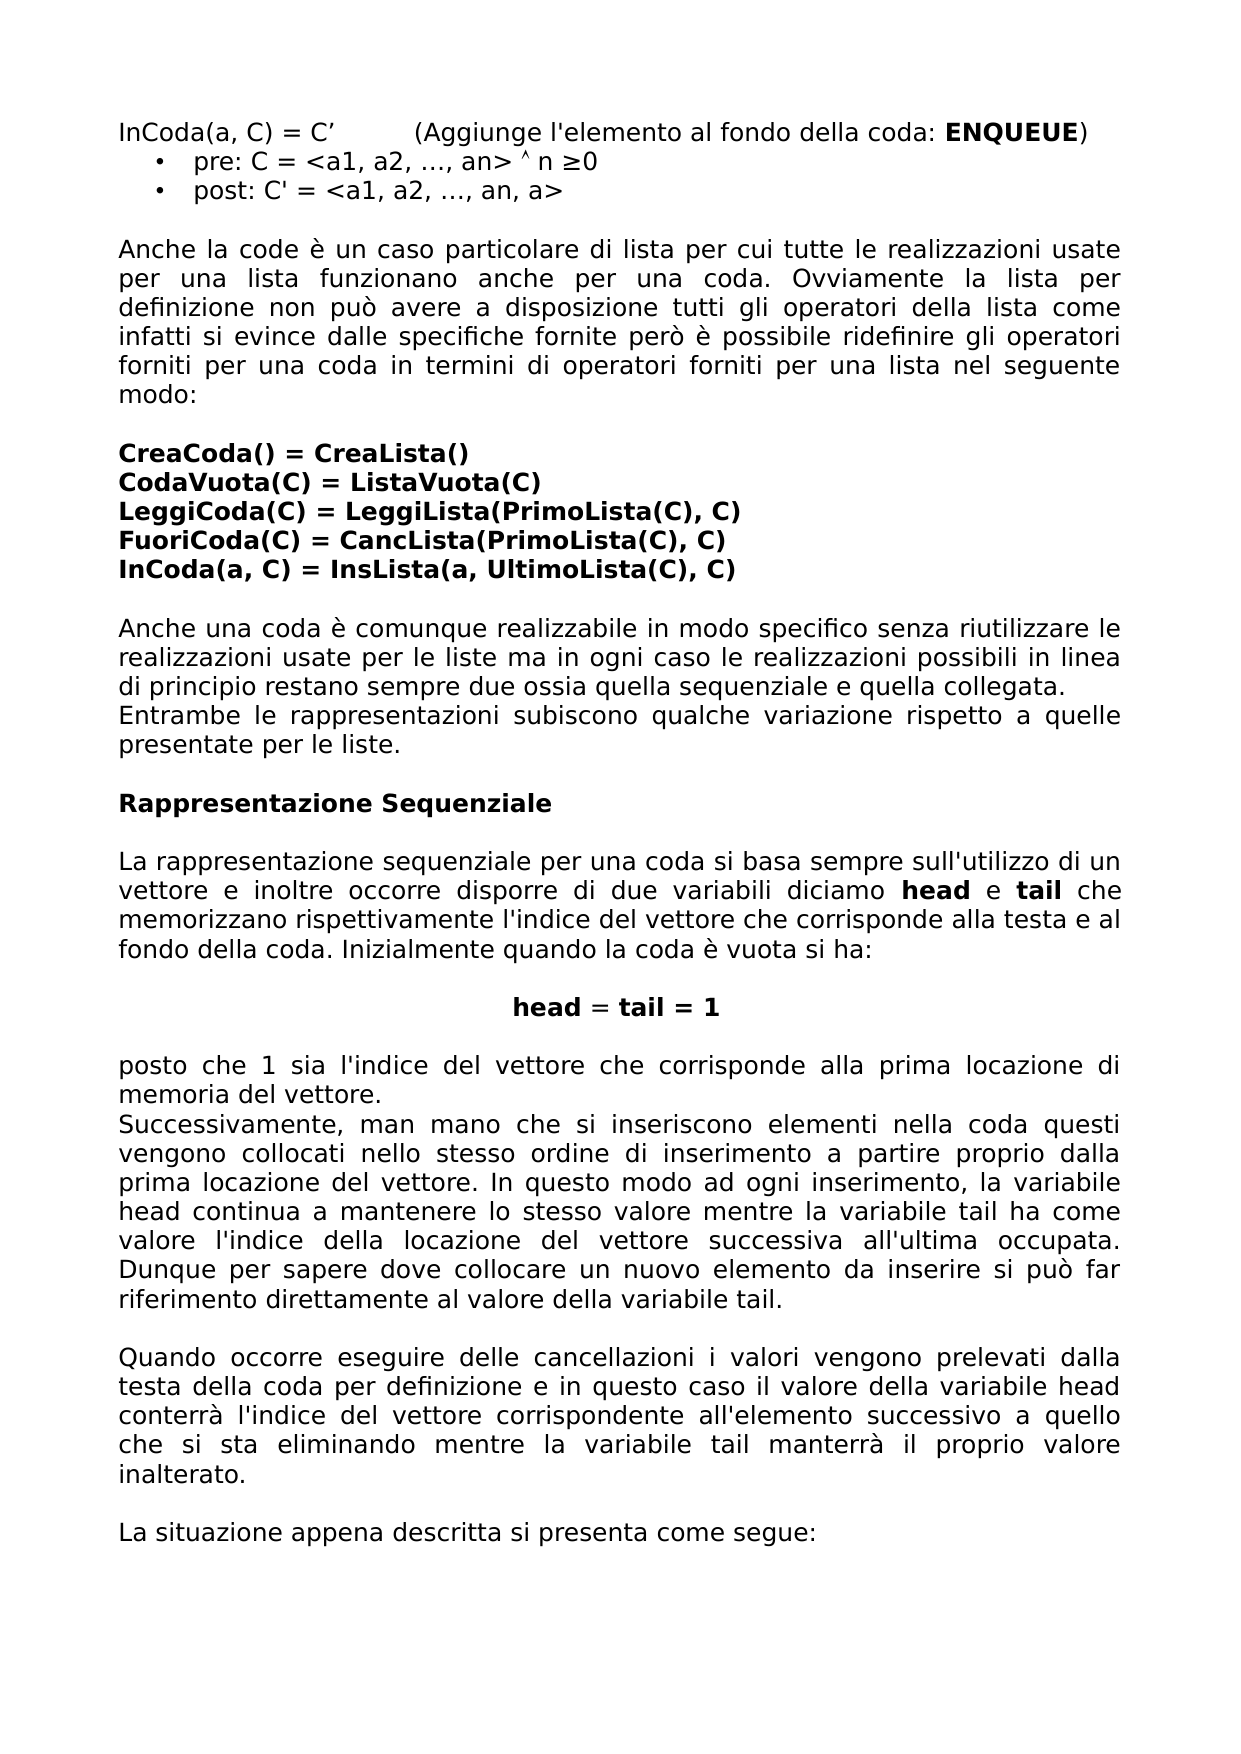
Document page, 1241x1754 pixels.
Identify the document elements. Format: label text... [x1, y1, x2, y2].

text CodaVuota(C) = ListaVuota(C) [118, 468, 1122, 497]
text Anche una coda è comunque realizzabile in modo specifico senza riutilizzare le realizzazioni usate per le liste ma in ogni caso le realizzazioni possibili in linea di principio restano sempre due ossia quella sequenziale e quella collegata. [118, 614, 1122, 701]
text LeggiCoda(C) = LeggiLista(PrimoLista(C), C) [118, 497, 1122, 526]
text posto che 1 sia l'indice del vettore che corrisponde alla prima locazione di memoria del vettore. [118, 1051, 1122, 1110]
text Anche la code è un caso particolare di lista per cui tutte le realizzazioni usate per una lista funzionano anche per una coda. Ovviamente la lista per definizione non può avere a disposizione tutti gli operatori della lista come infatti si evince dalle specifiche fornite però è possibile ridefinire gli operatori forniti per una coda in termini di operatori forniti per una lista nel seguente modo: [118, 235, 1122, 410]
text CreaCoda() = CreaLista() [118, 439, 1122, 468]
text La rappresentazione sequenziale per una coda si basa sempre sull'utilizzo di un vettore e inoltre occorre disporre di due variabili diciamo head e tail che memorizzano rispettivamente l'indice del vettore che corrisponde alla testa e al fondo della coda. Inizialmente quando la coda è vuota si ha: [118, 847, 1122, 964]
text InCoda(a, C) = C’ (Aggiunge l'elemento al fondo della coda: ENQUEUE) [118, 118, 1122, 147]
text Entrambe le rappresentazioni subiscono qualche variazione rispetto a quelle presentate per le liste. [118, 701, 1122, 760]
text FuoriCoda(C) = CancLista(PrimoLista(C), C) [118, 526, 1122, 556]
text Rappresentazione Sequenziale [118, 789, 1122, 818]
text InCoda(a, C) = InsLista(a, UltimoLista(C), C) [118, 556, 1122, 585]
text Quando occorre eseguire delle cancellazioni i valori vengono prelevati dalla testa della coda per definizione e in questo caso il valore della variabile head conterrà l'indice del vettore corrispondente all'elemento successivo a quello che si sta eliminando mentre la variabile tail manterrà il proprio valore inalterato. [118, 1343, 1122, 1489]
text Successivamente, man mano che si inseriscono elementi nella coda questi vengono collocati nello stesso ordine di inserimento a partire proprio dalla prima locazione del vettore. In questo modo ad ogni inserimento, la variabile head continua a mantenere lo stesso valore mentre la variabile tail ha come valore l'indice della locazione del vettore successiva all'ultima occupata. Dunque per sapere dove collocare un nuovo elemento da inserire si può far riferimento direttamente al valore della variabile tail. [118, 1110, 1122, 1314]
list post: C' = <a1, a2, …, an, a> [156, 176, 1122, 206]
text La situazione appena descritta si presenta come segue: [118, 1518, 1122, 1547]
list pre: C = <a1, a2, …, an> Ù n ≥0 [156, 147, 1122, 176]
text head = tail = 1 [118, 993, 1122, 1022]
